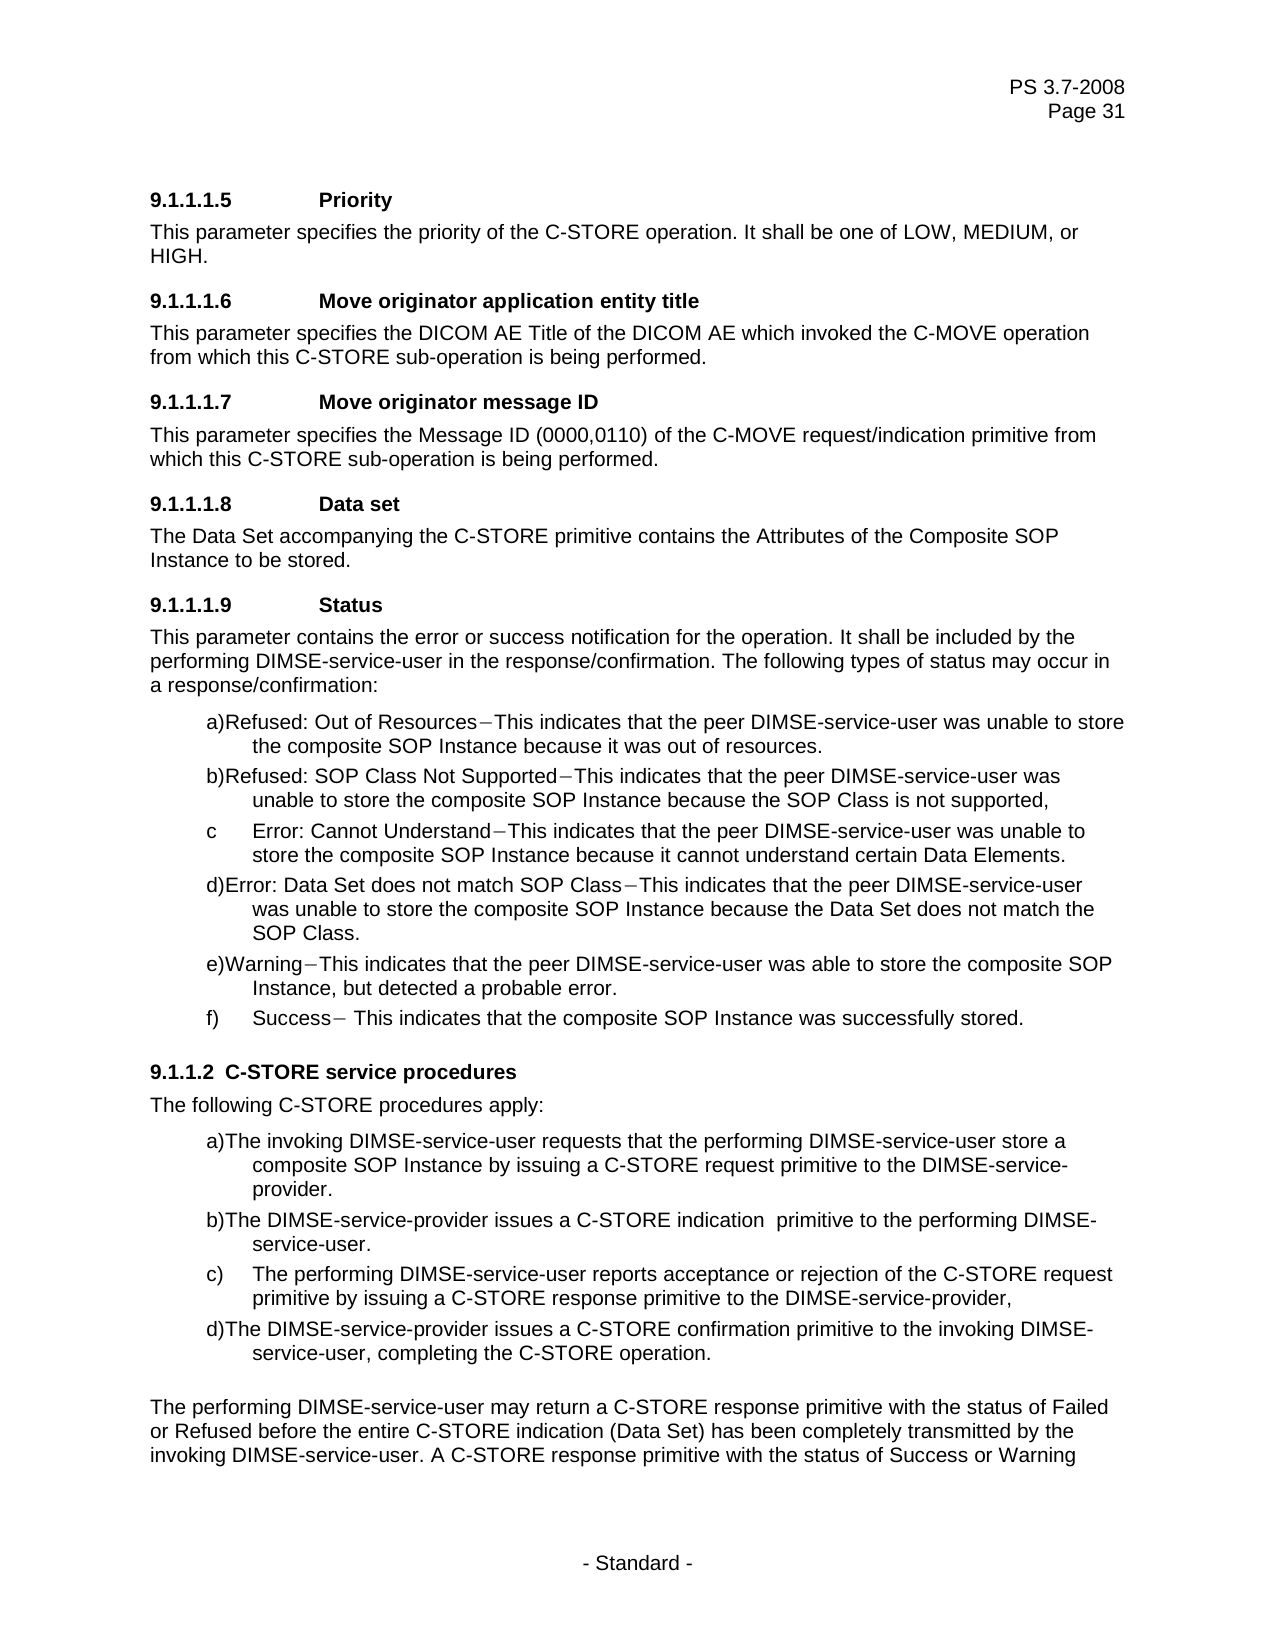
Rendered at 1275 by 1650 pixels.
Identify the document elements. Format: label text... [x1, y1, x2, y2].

subtitle 9.1.1.1.6 Move originator application entity title [150, 289, 1125, 313]
text d) The DIMSE-service-provider issues a C-STORE confirmation primitive to the invoking DIMSE-service-user, completing the C-STORE operation. [206, 1316, 1125, 1389]
text This parameter specifies the priority of the C-STORE operation. It shall be one of LOW, MEDIUM, or HIGH. [150, 220, 1125, 268]
text b) Refused: SOP Class Not SupportedThis indicates that the peer DIMSE-service-user was unable to store the composite SOP Instance because the SOP Class is not supported, [206, 764, 1125, 812]
text f) Success This indicates that the composite SOP Instance was successfully stored. [206, 1006, 1125, 1054]
text e) WarningThis indicates that the peer DIMSE-service-user was able to store the composite SOP Instance, but detected a probable error. [206, 952, 1125, 1000]
subtitle 9.1.1.1.7 Move originator message ID [150, 390, 1125, 414]
subtitle 9.1.1.1.8 Data set [150, 492, 1125, 516]
text a) Refused: Out of ResourcesThis indicates that the peer DIMSE-service-user was unable to store the composite SOP Instance because it was out of resources. [206, 710, 1125, 758]
text This parameter specifies the Message ID (0000,0110) of the C-MOVE request/indication primitive from which this C-STORE sub-operation is being performed. [150, 423, 1125, 471]
text The Data Set accompanying the C-STORE primitive contains the Attributes of the Composite SOP Instance to be stored. [150, 524, 1125, 572]
text c) The performing DIMSE-service-user reports acceptance or rejection of the C-STORE request primitive by issuing a C-STORE response primitive to the DIMSE-service-provider, [206, 1262, 1125, 1310]
subtitle 9.1.1.1.9 Status [150, 593, 1125, 617]
text The following C-STORE procedures apply: [150, 1093, 1125, 1117]
text d) Error: Data Set does not match SOP ClassThis indicates that the peer DIMSE-service-user was unable to store the composite SOP Instance because the Data Set does not match the SOP Class. [206, 873, 1125, 945]
text This parameter specifies the DICOM AE Title of the DICOM AE which invoked the C-MOVE operation from which this C-STORE sub-operation is being performed. [150, 321, 1125, 369]
text The performing DIMSE-service-user may return a C-STORE response primitive with the status of Failed or Refused before the entire C-STORE indication (Data Set) has been completely transmitted by the invoking DIMSE-service-user. A C-STORE response primitive with the status of Success or Warning [150, 1395, 1125, 1467]
subtitle 9.1.1.1.5 Priority [150, 187, 1125, 212]
text b) The DIMSE-service-provider issues a C-STORE indication primitive to the performing DIMSE-service-user. [206, 1208, 1125, 1256]
text c Error: Cannot UnderstandThis indicates that the peer DIMSE-service-user was unable to store the composite SOP Instance because it cannot understand certain Data Elements. [206, 819, 1125, 867]
text This parameter contains the error or success notification for the operation. It shall be included by the performing DIMSE-service-user in the response/confirmation. The following types of status may occur in a response/confirmation: [150, 625, 1125, 697]
text a) The invoking DIMSE-service-user requests that the performing DIMSE-service-user store a composite SOP Instance by issuing a C-STORE request primitive to the DIMSE-service-provider. [206, 1129, 1125, 1201]
subtitle 9.1.1.2 C-STORE service procedures [150, 1060, 1125, 1084]
